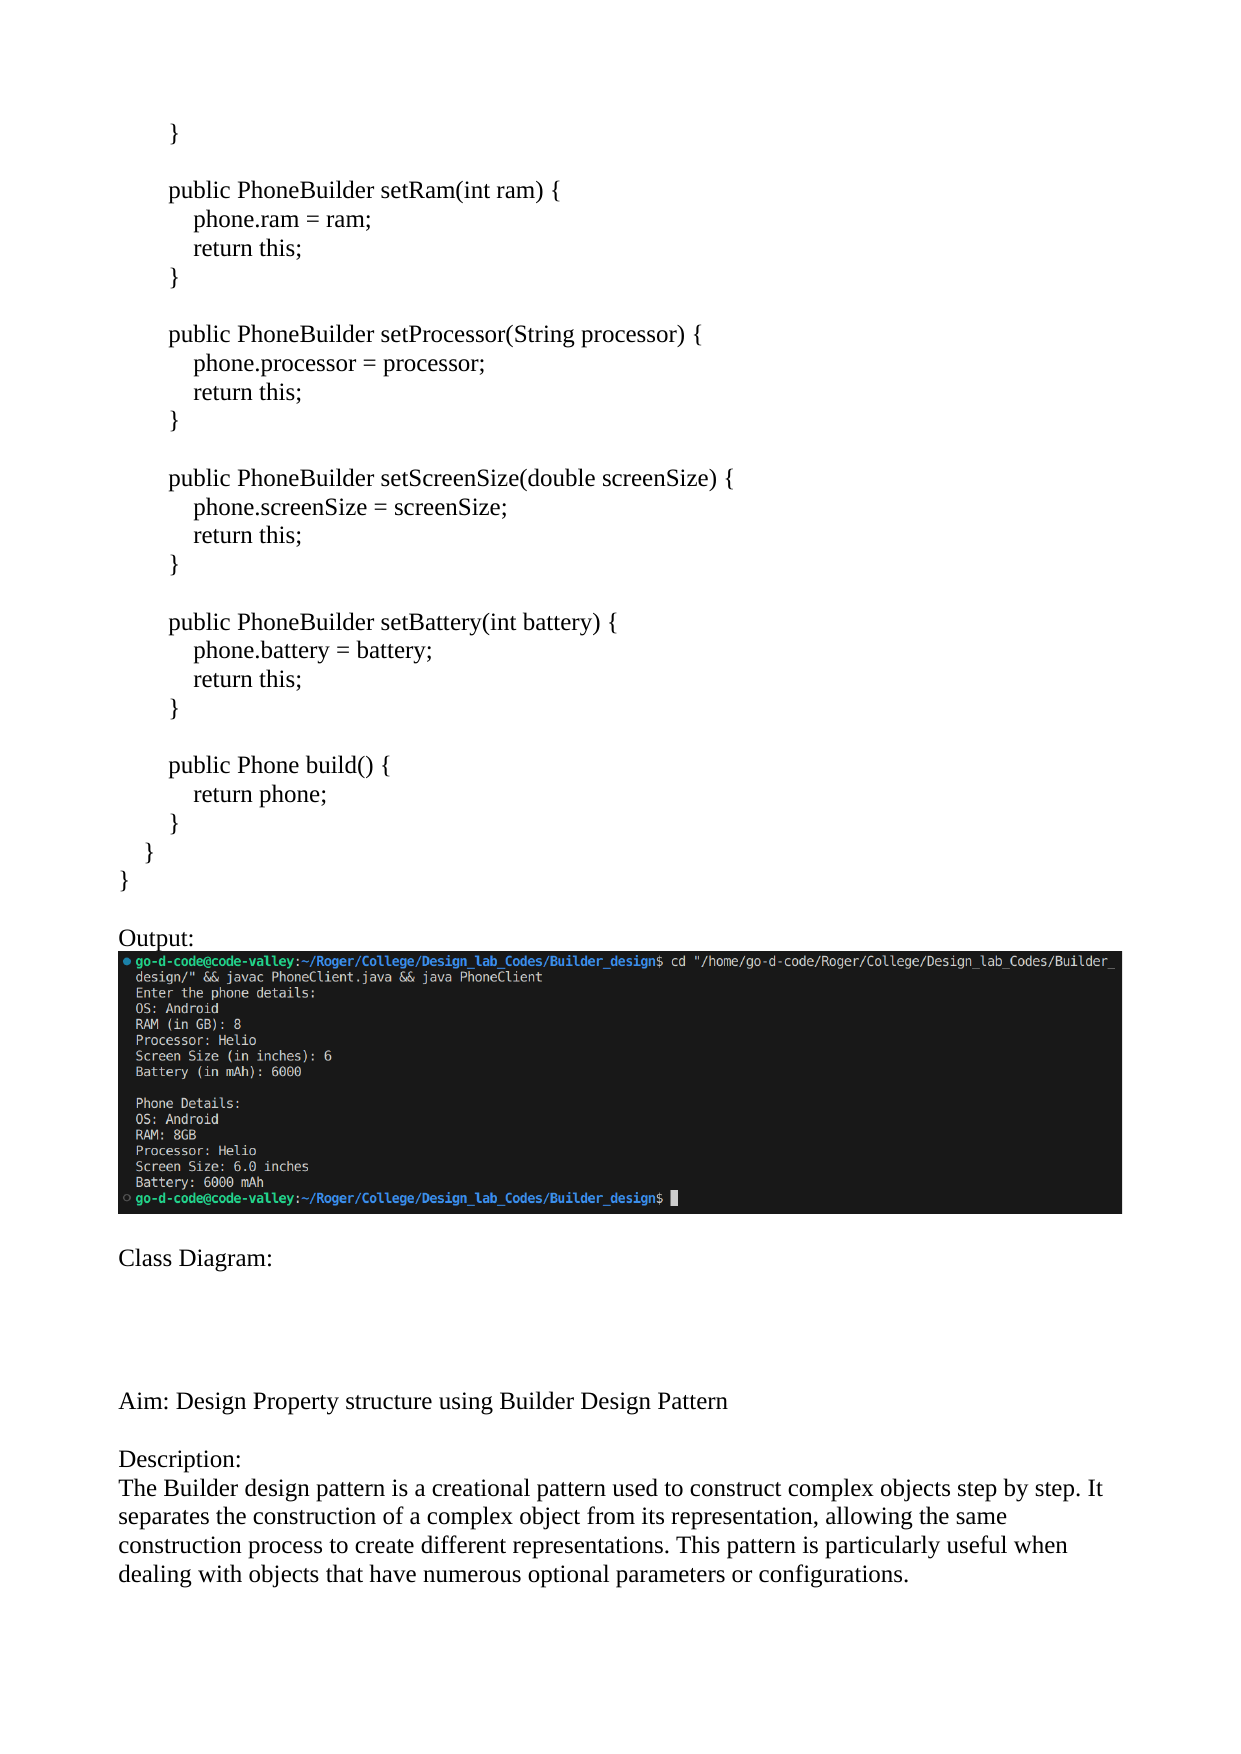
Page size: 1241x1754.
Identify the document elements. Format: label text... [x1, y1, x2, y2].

text return this; [118, 521, 1122, 549]
text } [118, 118, 1122, 147]
text } [118, 549, 1122, 578]
text } [118, 837, 1122, 866]
text } [118, 866, 1122, 894]
text } [118, 693, 1122, 722]
text phone.battery = battery; [118, 636, 1122, 664]
text return this; [118, 233, 1122, 262]
text } [118, 406, 1122, 434]
text public PhoneBuilder setRam(int ram) { [118, 176, 1122, 204]
text phone.ram = ram; [118, 204, 1122, 233]
text return this; [118, 377, 1122, 406]
text phone.screenSize = screenSize; [118, 492, 1122, 521]
text Aim: Design Property structure using Builder Design Pattern [118, 1386, 1122, 1415]
text public PhoneBuilder setScreenSize(double screenSize) { [118, 463, 1122, 492]
text return this; [118, 664, 1122, 693]
text } [118, 262, 1122, 291]
text } [118, 808, 1122, 837]
text Output: [118, 923, 1122, 951]
text Description: [118, 1444, 1122, 1473]
text public PhoneBuilder setProcessor(String processor) { [118, 319, 1122, 348]
text public Phone build() { [118, 751, 1122, 779]
picture [118, 951, 1123, 1214]
text Class Diagram: [118, 1243, 1122, 1271]
text public PhoneBuilder setBattery(int battery) { [118, 607, 1122, 636]
text The Builder design pattern is a creational pattern used to construct complex objects step by step. It separates the construction of a complex object from its representation, allowing the same construction process to create different representations. This pattern is particularly useful when dealing with objects that have numerous optional parameters or configurations. [118, 1473, 1122, 1588]
text phone.processor = processor; [118, 348, 1122, 377]
text return phone; [118, 779, 1122, 808]
